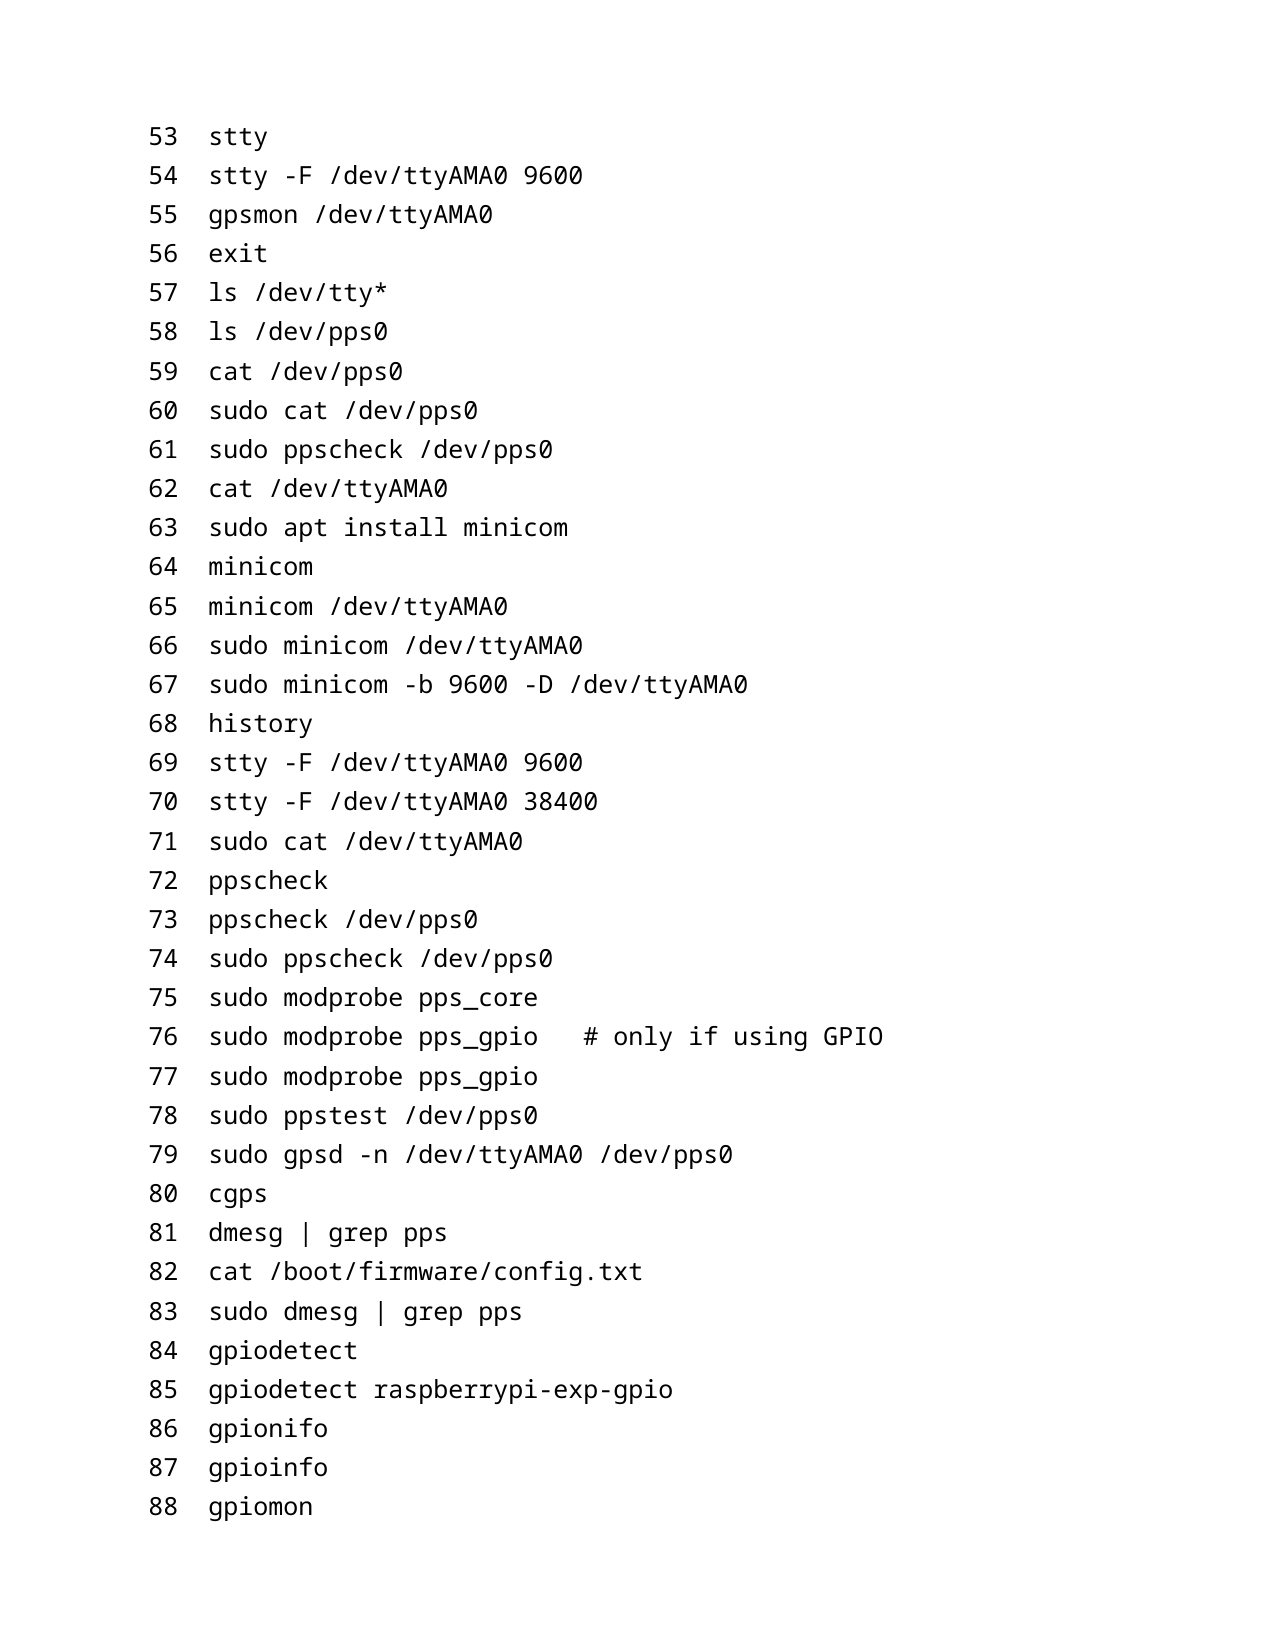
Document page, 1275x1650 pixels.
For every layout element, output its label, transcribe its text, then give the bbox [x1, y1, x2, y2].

text 53 stty 54 stty -F /dev/ttyAMA0 9600 55 gpsmon /dev/ttyAMA0 56 exit 57 ls /dev/tty* 58 ls /dev/pps0 59 cat /dev/pps0 60 sudo cat /dev/pps0 61 sudo ppscheck /dev/pps0 62 cat /dev/ttyAMA0 63 sudo apt install minicom 64 minicom 65 minicom /dev/ttyAMA0 66 sudo minicom /dev/ttyAMA0 67 sudo minicom -b 9600 -D /dev/ttyAMA0 68 history 69 stty -F /dev/ttyAMA0 9600 70 stty -F /dev/ttyAMA0 38400 71 sudo cat /dev/ttyAMA0 72 ppscheck 73 ppscheck /dev/pps0 74 sudo ppscheck /dev/pps0 75 sudo modprobe pps_core 76 sudo modprobe pps_gpio # only if using GPIO 77 sudo modprobe pps_gpio 78 sudo ppstest /dev/pps0 79 sudo gpsd -n /dev/ttyAMA0 /dev/pps0 80 cgps 81 dmesg | grep pps 82 cat /boot/firmware/config.txt 83 sudo dmesg | grep pps 84 gpiodetect 85 gpiodetect raspberrypi-exp-gpio 86 gpionifo 87 gpioinfo 88 gpiomon [118, 118, 1157, 1523]
